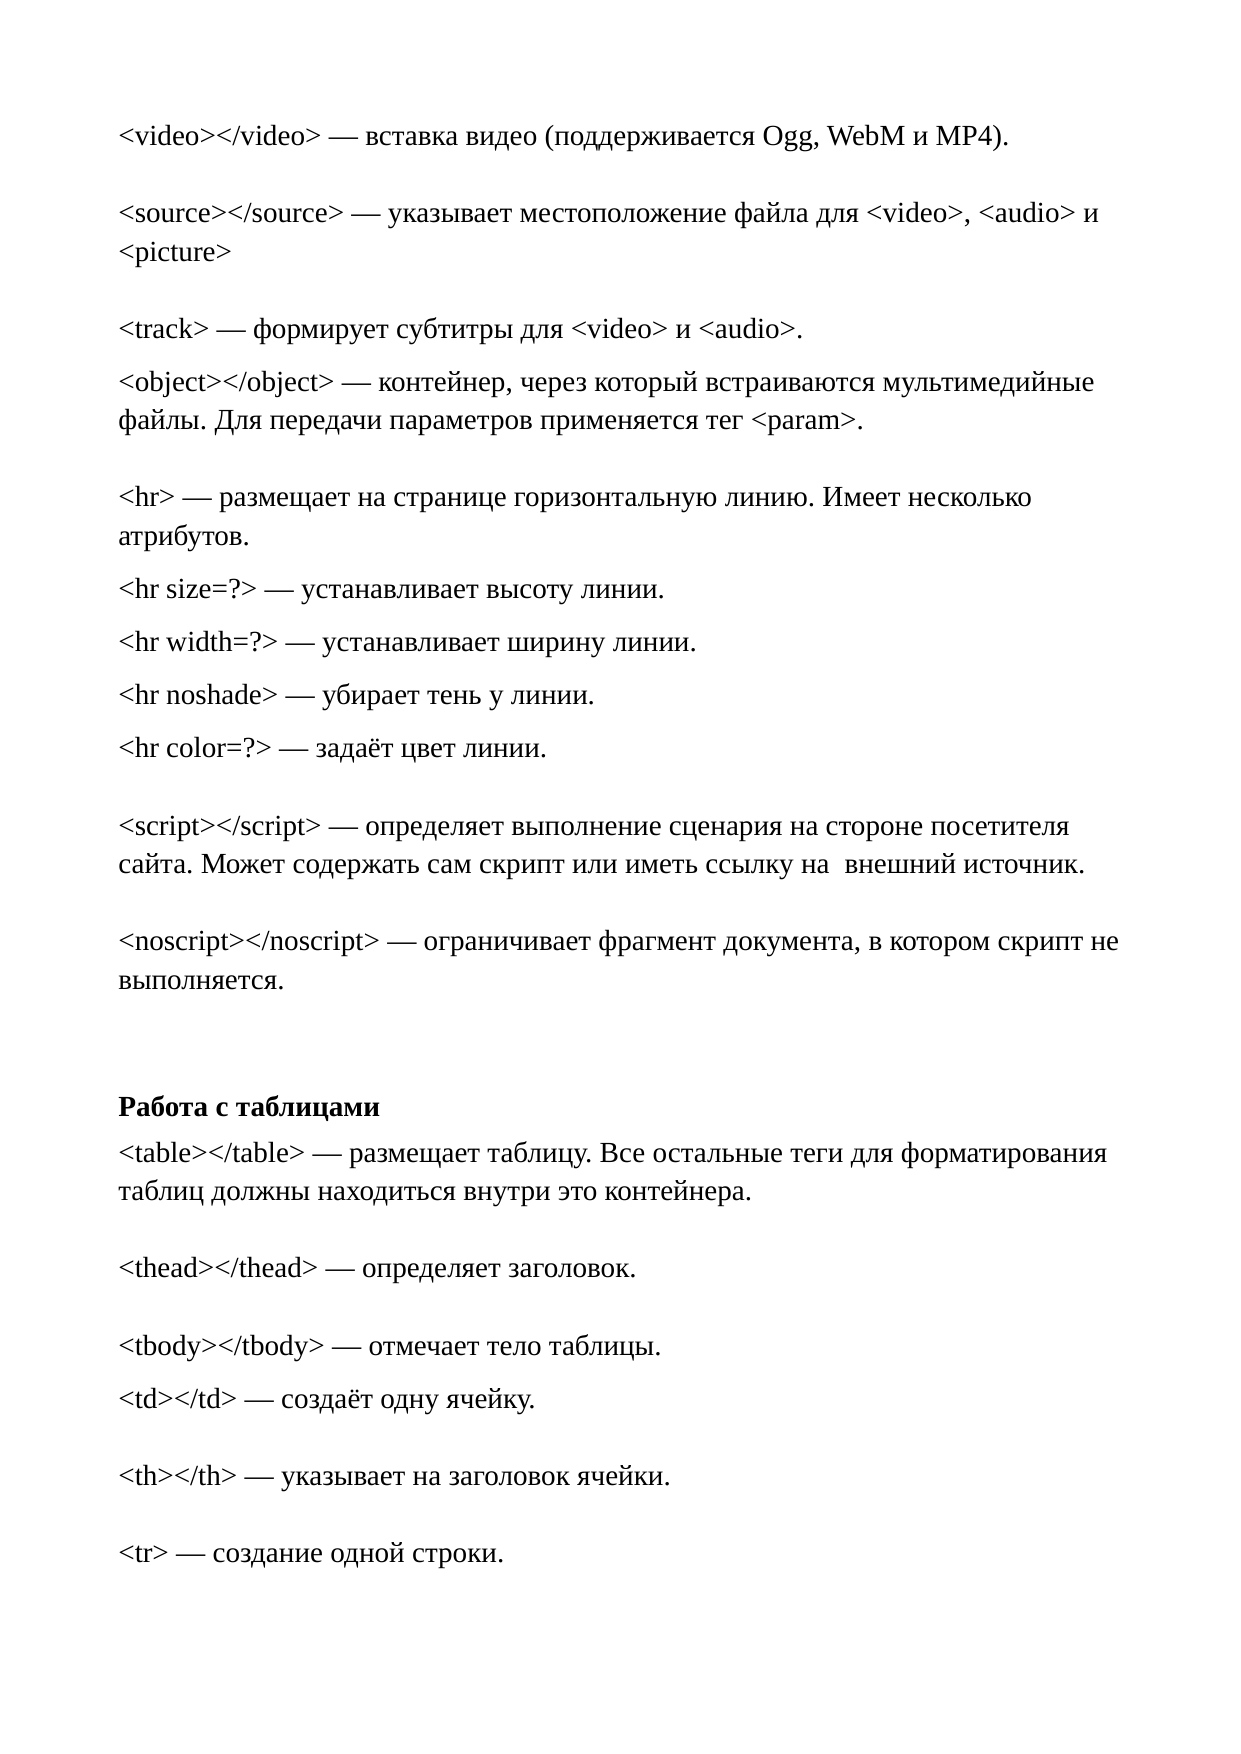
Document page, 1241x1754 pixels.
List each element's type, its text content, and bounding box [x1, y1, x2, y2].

text <hr noshade> — убирает тень у линии. [118, 677, 1122, 711]
subtitle Работа с таблицами [118, 1089, 1122, 1122]
text <hr width=?> — устанавливает ширину линии. [118, 624, 1122, 658]
text <td></td> — создаёт одну ячейку. <th></th> — указывает на заголовок ячейки. <tr> — создание одной строки. [118, 1381, 1122, 1568]
text <object></object> — контейнер, через который встраиваются мультимедийные файлы. Для передачи параметров применяется тег <param>. <hr> — размещает на странице горизонтальную линию. Имеет несколько атрибутов. [118, 364, 1122, 552]
text <video></video> — вставка видео (поддерживается Ogg, WebM и MP4). <source></source> — указывает местоположение файла для <video>, <audio> и <picture> <track> — формирует субтитры для <video> и <audio>. [118, 118, 1122, 344]
text <hr size=?> — устанавливает высоту линии. [118, 571, 1122, 605]
text <table></table> — размещает таблицу. Все остальные теги для форматирования таблиц должны находиться внутри это контейнера. <thead></thead> — определяет заголовок. <tbody></tbody> — отмечает тело таблицы. [118, 1135, 1122, 1361]
text <hr color=?> — задаёт цвет линии. <script></script> — определяет выполнение сценария на стороне посетителя сайта. Может содержать сам скрипт или иметь ссылку на внешний источник. <noscript></noscript> — ограничивает фрагмент документа, в котором скрипт не выполняется. [118, 731, 1122, 995]
